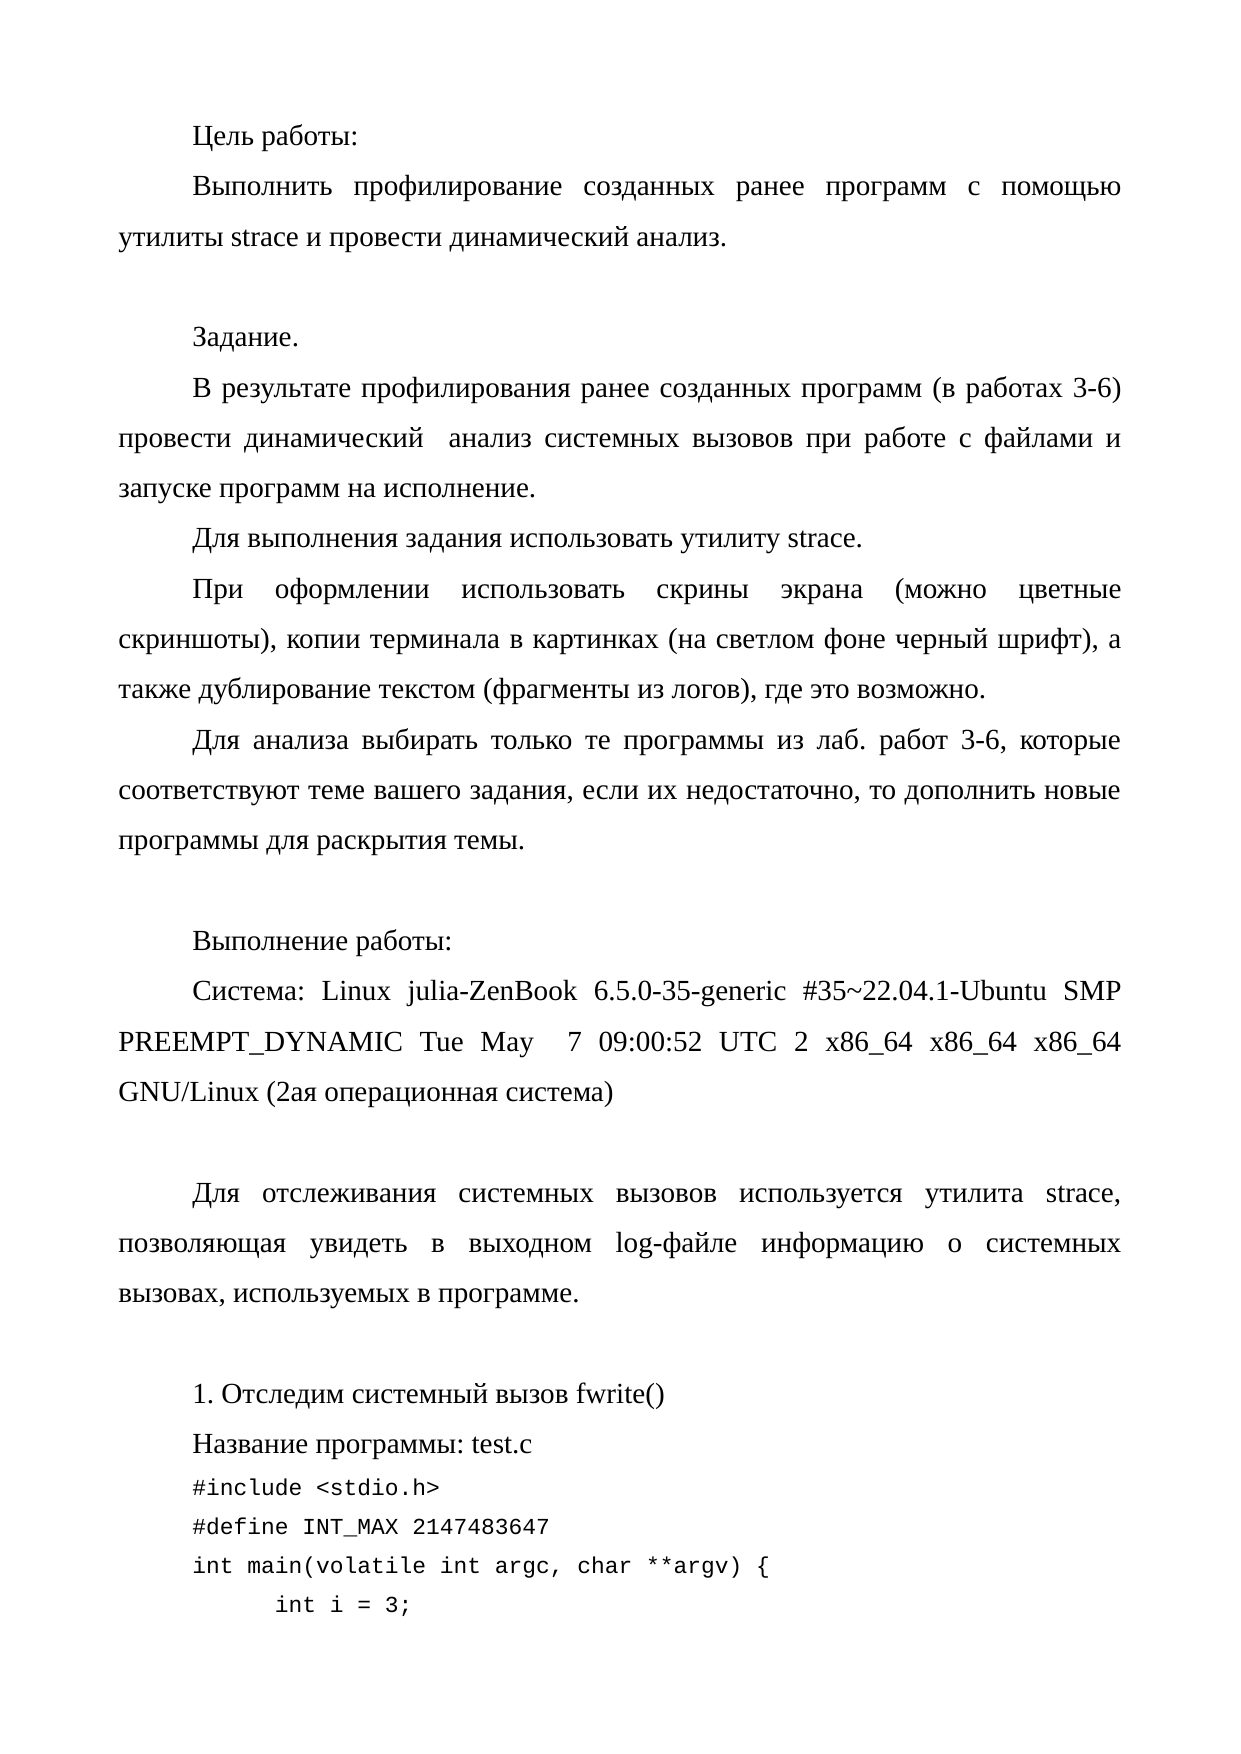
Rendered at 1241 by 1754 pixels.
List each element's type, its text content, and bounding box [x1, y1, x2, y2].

text Выполнить профилирование созданных ранее программ с помощью утилиты strace и провести динамический анализ. [118, 168, 1122, 252]
text #define INT_MAX 2147483647 [118, 1515, 1122, 1541]
text 1. Отследим системный вызов fwrite() [118, 1376, 1122, 1409]
text При оформлении использовать скрины экрана (можно цветные скриншоты), копии терминала в картинках (на светлом фоне черный шрифт), а также дублирование текстом (фрагменты из логов), где это возможно. [118, 571, 1122, 705]
text В результате профилирования ранее созданных программ (в работах 3-6) провести динамический анализ системных вызовов при работе с файлами и запуске программ на исполнение. [118, 370, 1122, 504]
text Название программы: test.c [118, 1426, 1122, 1460]
text Цель работы: [118, 118, 1122, 152]
text int main(volatile int argc, char **argv) { [118, 1554, 1122, 1580]
text #include <stdio.h> [118, 1477, 1122, 1502]
text Для отслеживания системных вызовов используется утилита strace, позволяющая увидеть в выходном log-файле информацию о системных вызовах, используемых в программе. [118, 1175, 1122, 1309]
text Для выполнения задания использовать утилиту strace. [118, 521, 1122, 554]
text Для анализа выбирать только те программы из лаб. работ 3-6, которые соответствуют теме вашего задания, если их недостаточно, то дополнить новые программы для раскрытия темы. [118, 722, 1122, 856]
text int i = 3; [118, 1593, 1122, 1619]
text Система: Linux julia-ZenBook 6.5.0-35-generic #35~22.04.1-Ubuntu SMP PREEMPT_DYNAMIC Tue May 7 09:00:52 UTC 2 x86_64 x86_64 x86_64 GNU/Linux (2ая операционная система) [118, 973, 1122, 1108]
text Выполнение работы: [118, 923, 1122, 957]
text Задание. [118, 319, 1122, 353]
